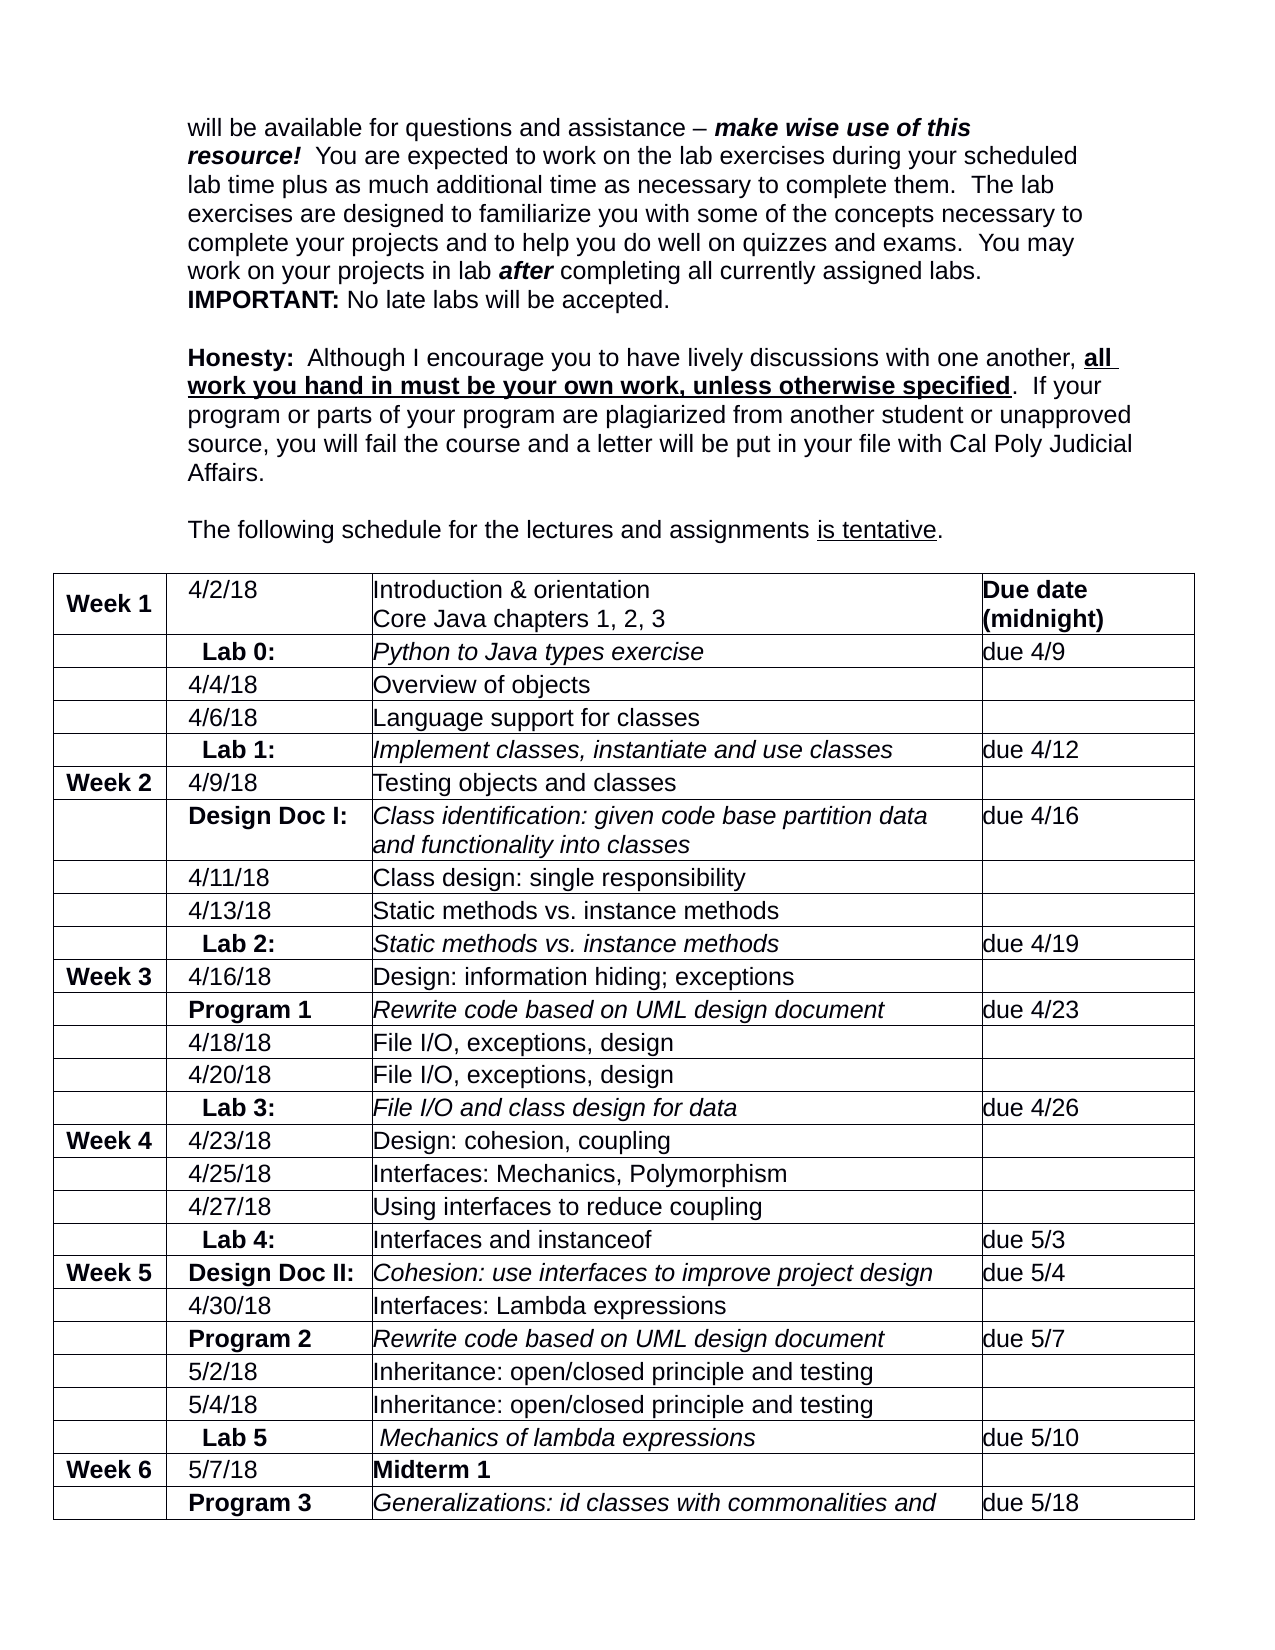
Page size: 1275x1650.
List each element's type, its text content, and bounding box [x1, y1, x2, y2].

table_cell Lab 4: [167, 1224, 372, 1255]
table_cell Design Doc II: [167, 1256, 372, 1288]
table_cell Lab 5 [167, 1421, 372, 1453]
table_cell Static methods vs. instance methods [373, 927, 982, 959]
table_cell Program 2 [167, 1322, 372, 1354]
table_cell Interfaces and instanceof [373, 1224, 982, 1255]
table_cell 4/16/18 [167, 960, 372, 992]
table_cell 4/9/18 [167, 767, 372, 799]
table_cell Week 4 [54, 1125, 166, 1157]
table_cell [54, 635, 166, 667]
table_cell Program 3 [167, 1487, 372, 1519]
table_cell [54, 1092, 166, 1124]
table_cell Class identification: given code base partition data and functionality into classes [373, 800, 982, 860]
table_cell [54, 1158, 166, 1189]
table_cell Using interfaces to reduce coupling [373, 1191, 982, 1222]
table_cell Week 6 [54, 1454, 166, 1486]
table_cell [54, 1224, 166, 1255]
table_cell 4/20/18 [167, 1059, 372, 1091]
table_cell File I/O and class design for data [373, 1092, 982, 1124]
table_cell due 4/23 [983, 993, 1194, 1025]
table_cell Inheritance: open/closed principle and testing [373, 1355, 982, 1387]
text IMPORTANT: No late labs will be accepted. [187, 285, 1087, 314]
table_cell [54, 701, 166, 733]
table_cell [983, 767, 1194, 799]
table_cell due 5/10 [983, 1421, 1194, 1453]
table_cell Design Doc I: [167, 800, 372, 860]
table_cell 4/6/18 [167, 701, 372, 733]
table_cell Static methods vs. instance methods [373, 894, 982, 926]
table_cell Midterm 1 [373, 1454, 982, 1486]
table_cell [54, 800, 166, 860]
table_cell [54, 1421, 166, 1453]
table_cell 5/4/18 [167, 1388, 372, 1420]
table_cell File I/O, exceptions, design [373, 1026, 982, 1058]
table_cell due 4/9 [983, 635, 1194, 667]
table_cell [54, 1388, 166, 1420]
table_cell [983, 1191, 1194, 1222]
table_cell 4/13/18 [167, 894, 372, 926]
table_cell Design: cohesion, coupling [373, 1125, 982, 1157]
table_cell due 5/18 [983, 1487, 1194, 1519]
table_cell due 4/26 [983, 1092, 1194, 1124]
table_cell [983, 1388, 1194, 1420]
table_cell Mechanics of lambda expressions [373, 1421, 982, 1453]
text will be available for questions and assistance – make wise use of this resource! You are expected to work on the lab exercises during your scheduled lab time plus as much additional time as necessary to complete them. The lab exercises are designed to familiarize you with some of the concepts necessary to complete your projects and to help you do well on quizzes and exams. You may work on your projects in lab after completing all currently assigned labs. [187, 112, 1087, 285]
table_cell [54, 1289, 166, 1321]
table_cell Testing objects and classes [373, 767, 982, 799]
table_cell [983, 1125, 1194, 1157]
table_cell [983, 960, 1194, 992]
table_cell 4/27/18 [167, 1191, 372, 1222]
table_cell [983, 668, 1194, 700]
table_cell Week 3 [54, 960, 166, 992]
table_cell [54, 861, 166, 893]
table_cell Generalizations: id classes with commonalities and [373, 1487, 982, 1519]
table_cell 5/7/18 [167, 1454, 372, 1486]
table_cell 4/18/18 [167, 1026, 372, 1058]
table_cell [54, 993, 166, 1025]
table_cell Interfaces: Mechanics, Polymorphism [373, 1158, 982, 1189]
table_cell [983, 1355, 1194, 1387]
table_cell Program 1 [167, 993, 372, 1025]
table_cell [983, 701, 1194, 733]
table_cell Language support for classes [373, 701, 982, 733]
table_cell Rewrite code based on UML design document [373, 993, 982, 1025]
table_cell due 4/16 [983, 800, 1194, 860]
table_cell Lab 1: [167, 734, 372, 766]
table_cell [54, 1355, 166, 1387]
table_cell Class design: single responsibility [373, 861, 982, 893]
table_cell [54, 1191, 166, 1222]
table_cell 4/4/18 [167, 668, 372, 700]
text Honesty: Although I encourage you to have lively discussions with one another, all work you hand in must be your own work, unless otherwise specified. If your program or parts of your program are plagiarized from another student or unapproved source, you will fail the course and a letter will be put in your file with Cal Poly Judicial Affairs. [187, 342, 1162, 486]
table_cell [54, 1487, 166, 1519]
table_cell Lab 3: [167, 1092, 372, 1124]
table_cell due 5/7 [983, 1322, 1194, 1354]
table_header Due date (midnight) [983, 574, 1194, 634]
table_cell Week 2 [54, 767, 166, 799]
table_cell due 5/4 [983, 1256, 1194, 1288]
table_cell [54, 894, 166, 926]
table_cell [54, 1322, 166, 1354]
table_cell [983, 1059, 1194, 1091]
table_cell [983, 1026, 1194, 1058]
table_header Introduction & orientation Core Java chapters 1, 2, 3 [373, 574, 982, 634]
table_cell 4/23/18 [167, 1125, 372, 1157]
table_cell Implement classes, instantiate and use classes [373, 734, 982, 766]
table_cell 4/30/18 [167, 1289, 372, 1321]
table_cell due 4/19 [983, 927, 1194, 959]
table_cell [54, 1059, 166, 1091]
table_cell [983, 1289, 1194, 1321]
table_cell 5/2/18 [167, 1355, 372, 1387]
table_cell Cohesion: use interfaces to improve project design [373, 1256, 982, 1288]
table_cell Lab 0: [167, 635, 372, 667]
table_cell [54, 734, 166, 766]
table_cell 4/25/18 [167, 1158, 372, 1189]
table_cell Week 5 [54, 1256, 166, 1288]
table_cell due 5/3 [983, 1224, 1194, 1255]
table_cell Design: information hiding; exceptions [373, 960, 982, 992]
table_cell Lab 2: [167, 927, 372, 959]
table_cell File I/O, exceptions, design [373, 1059, 982, 1091]
table_header 4/2/18 [167, 574, 372, 634]
table_cell [54, 927, 166, 959]
table_cell [983, 861, 1194, 893]
table_cell [983, 1454, 1194, 1486]
table_cell Python to Java types exercise [373, 635, 982, 667]
table_cell due 4/12 [983, 734, 1194, 766]
table_cell [54, 1026, 166, 1058]
table_cell Rewrite code based on UML design document [373, 1322, 982, 1354]
table_header Week 1 [54, 574, 166, 634]
table_cell [983, 1158, 1194, 1189]
table_cell 4/11/18 [167, 861, 372, 893]
table_cell Inheritance: open/closed principle and testing [373, 1388, 982, 1420]
table_cell [54, 668, 166, 700]
table_cell [983, 894, 1194, 926]
table_cell Overview of objects [373, 668, 982, 700]
table_cell Interfaces: Lambda expressions [373, 1289, 982, 1321]
text The following schedule for the lectures and assignments is tentative. [187, 515, 1162, 544]
